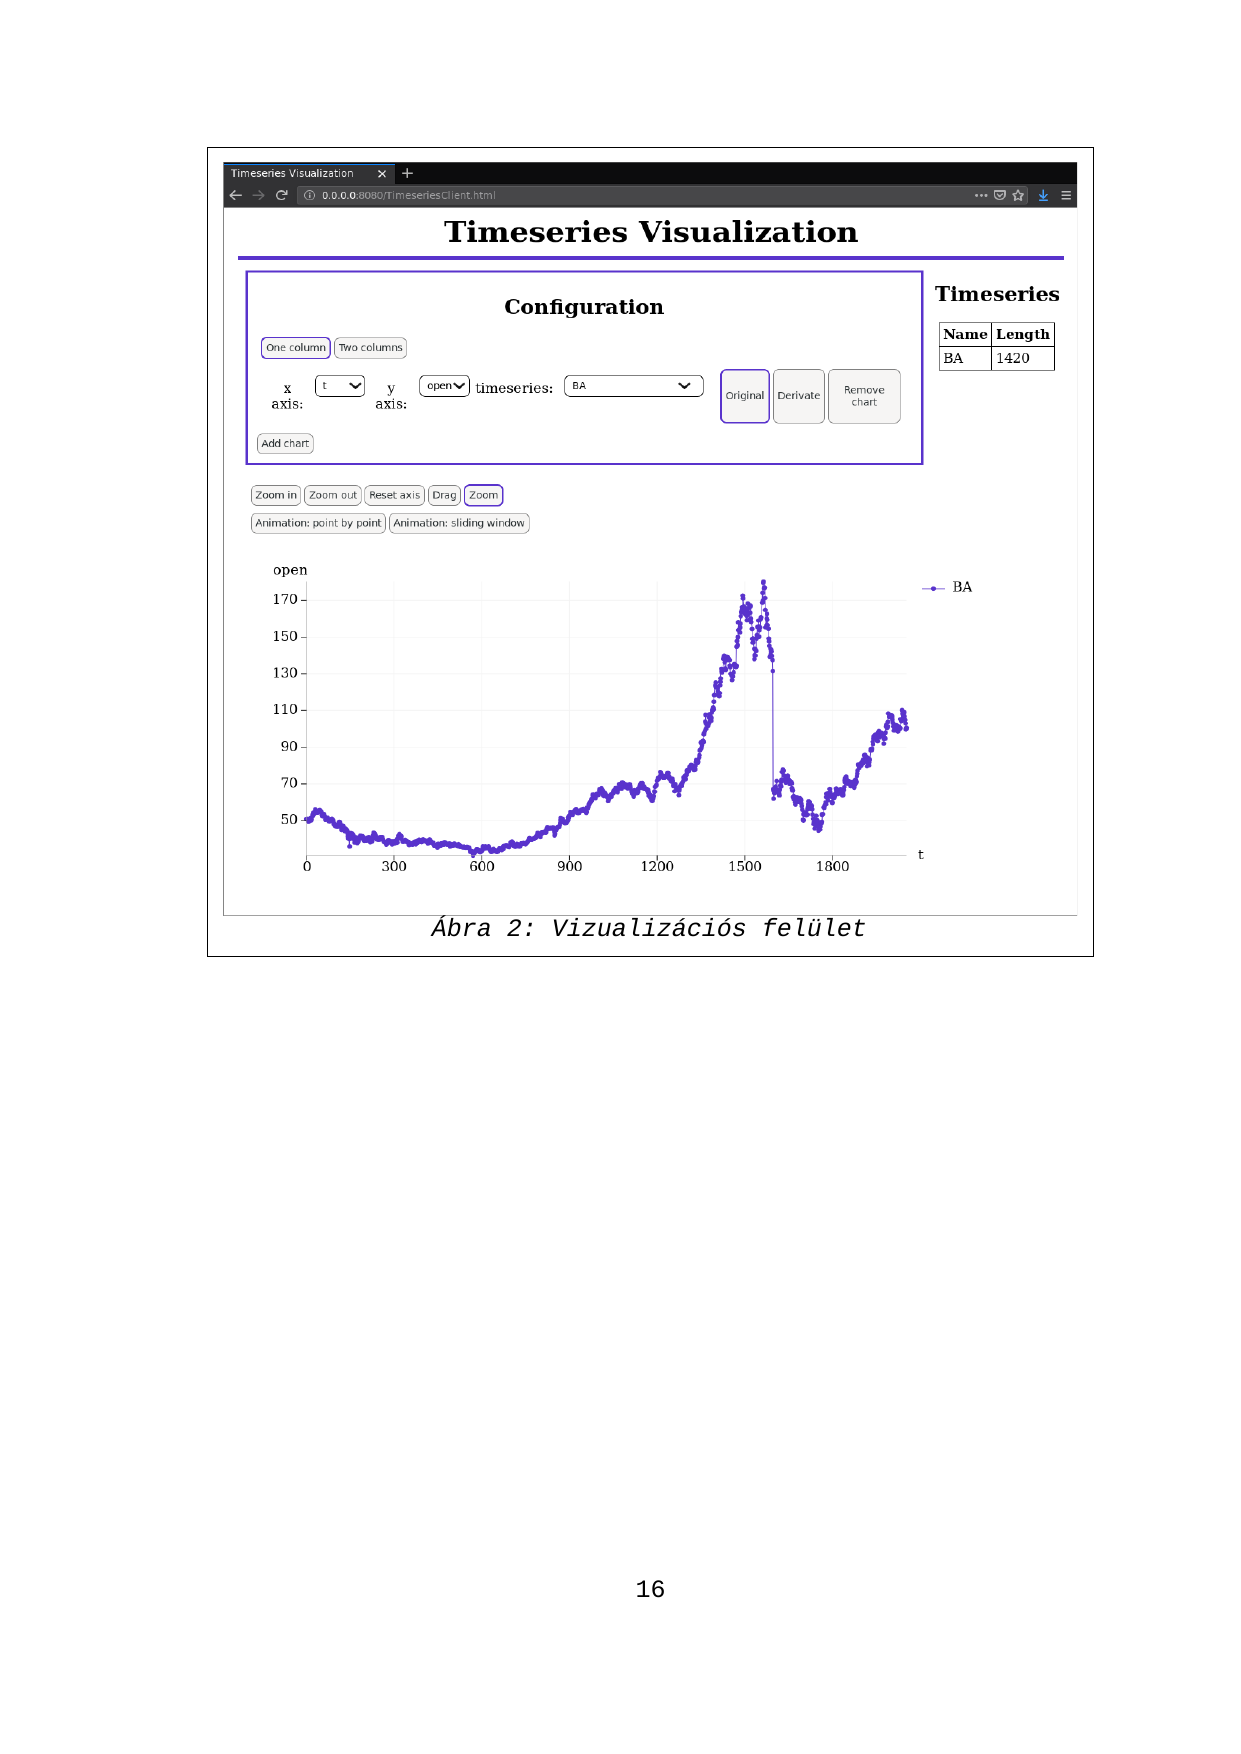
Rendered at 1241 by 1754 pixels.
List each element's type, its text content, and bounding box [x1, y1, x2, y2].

text Ábra 2: Vizualizációs felület [210, 163, 1090, 944]
picture [223, 162, 1078, 916]
